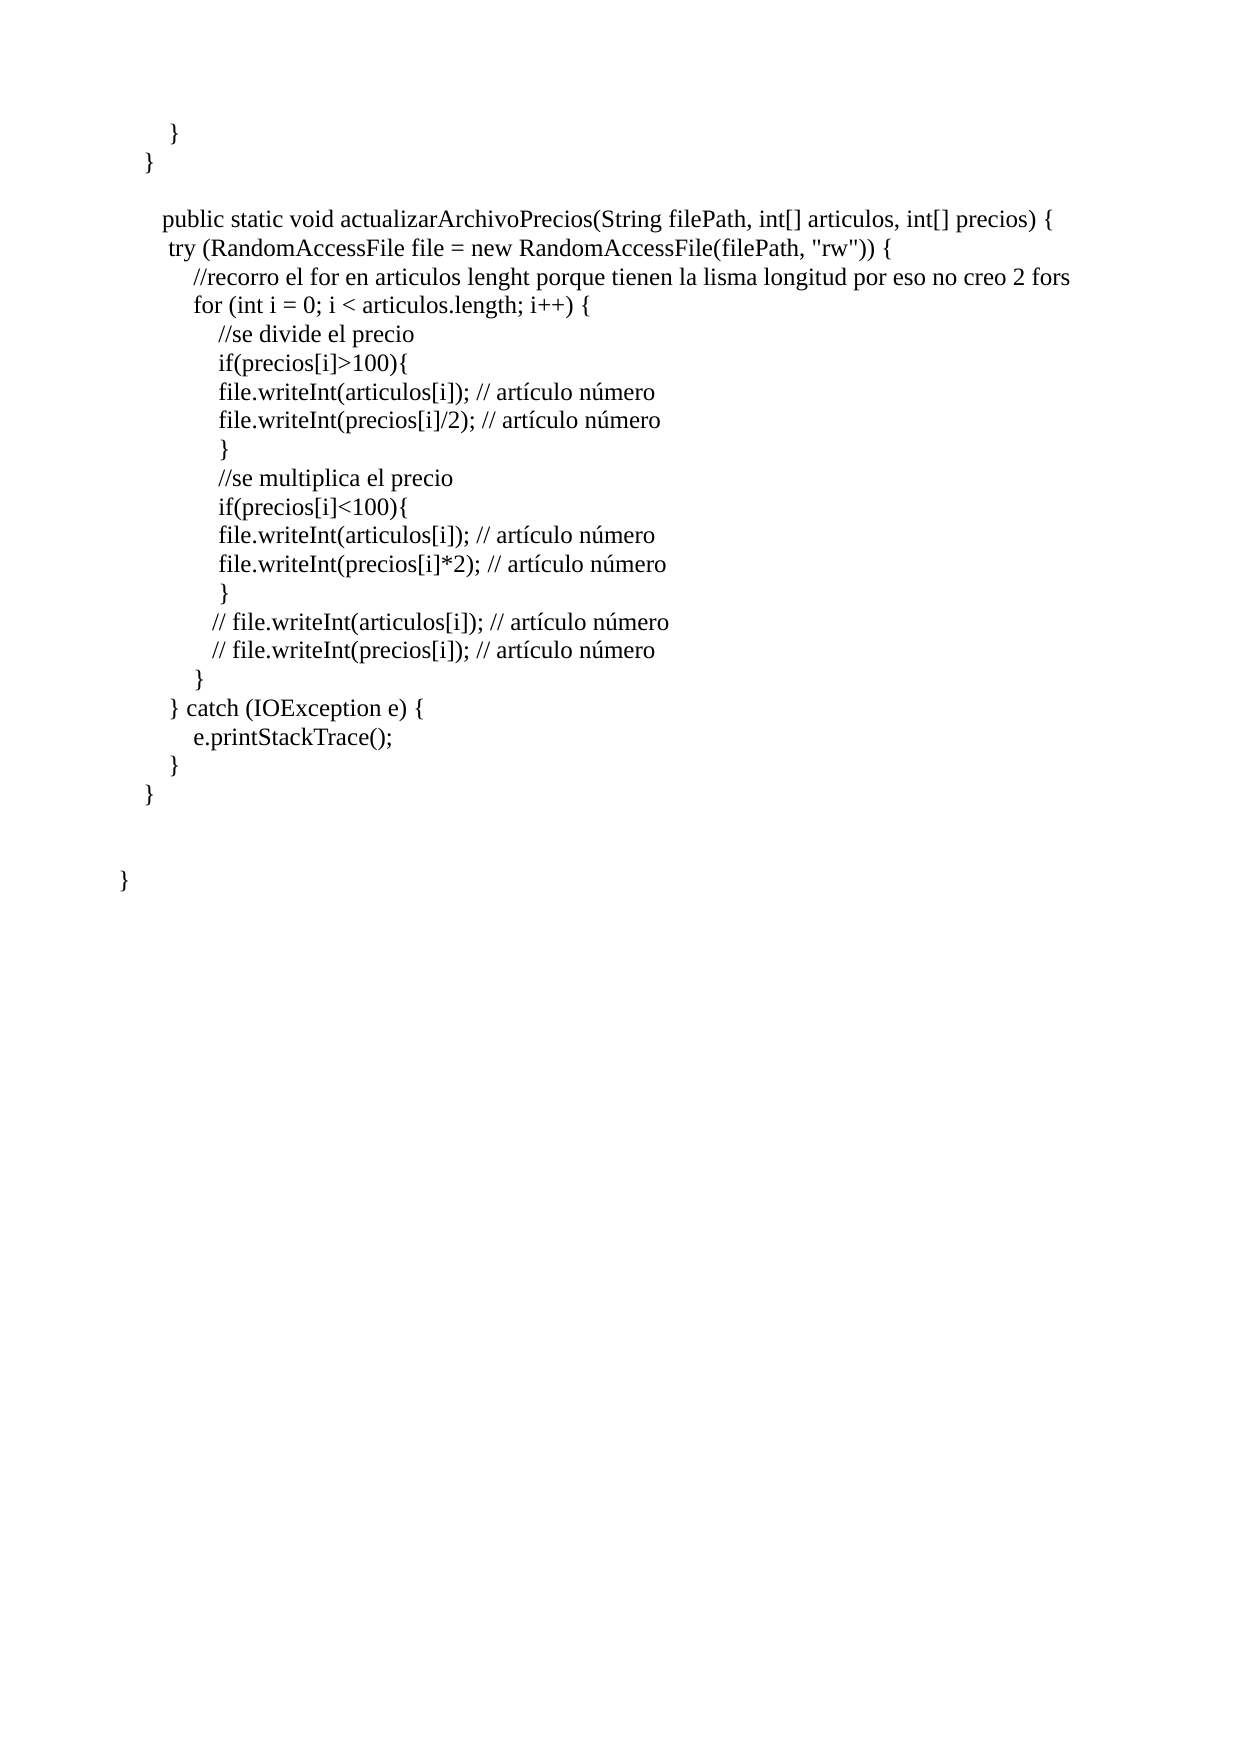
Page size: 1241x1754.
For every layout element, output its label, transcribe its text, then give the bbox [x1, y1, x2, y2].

text //recorro el for en articulos lenght porque tienen la lisma longitud por eso no creo 2 fors [118, 262, 1122, 291]
text file.writeInt(articulos[i]); // artículo número [118, 521, 1122, 549]
text //se divide el precio [118, 319, 1122, 348]
text // file.writeInt(articulos[i]); // artículo número [118, 607, 1122, 636]
text file.writeInt(precios[i]/2); // artículo número [118, 406, 1122, 434]
text } [118, 779, 1122, 808]
text public static void actualizarArchivoPrecios(String filePath, int[] articulos, int[] precios) { [118, 204, 1122, 233]
text } [118, 434, 1122, 463]
text if(precios[i]<100){ [118, 492, 1122, 521]
text try (RandomAccessFile file = new RandomAccessFile(filePath, "rw")) { [118, 233, 1122, 262]
text } [118, 147, 1122, 176]
text } catch (IOException e) { [118, 693, 1122, 722]
text // file.writeInt(precios[i]); // artículo número [118, 636, 1122, 664]
text if(precios[i]>100){ [118, 348, 1122, 377]
text //se multiplica el precio [118, 463, 1122, 492]
text for (int i = 0; i < articulos.length; i++) { [118, 291, 1122, 319]
text file.writeInt(precios[i]*2); // artículo número [118, 549, 1122, 578]
text e.printStackTrace(); [118, 722, 1122, 751]
text file.writeInt(articulos[i]); // artículo número [118, 377, 1122, 406]
text } [118, 866, 1122, 894]
text } [118, 578, 1122, 607]
text } [118, 118, 1122, 147]
text } [118, 664, 1122, 693]
text } [118, 751, 1122, 779]
